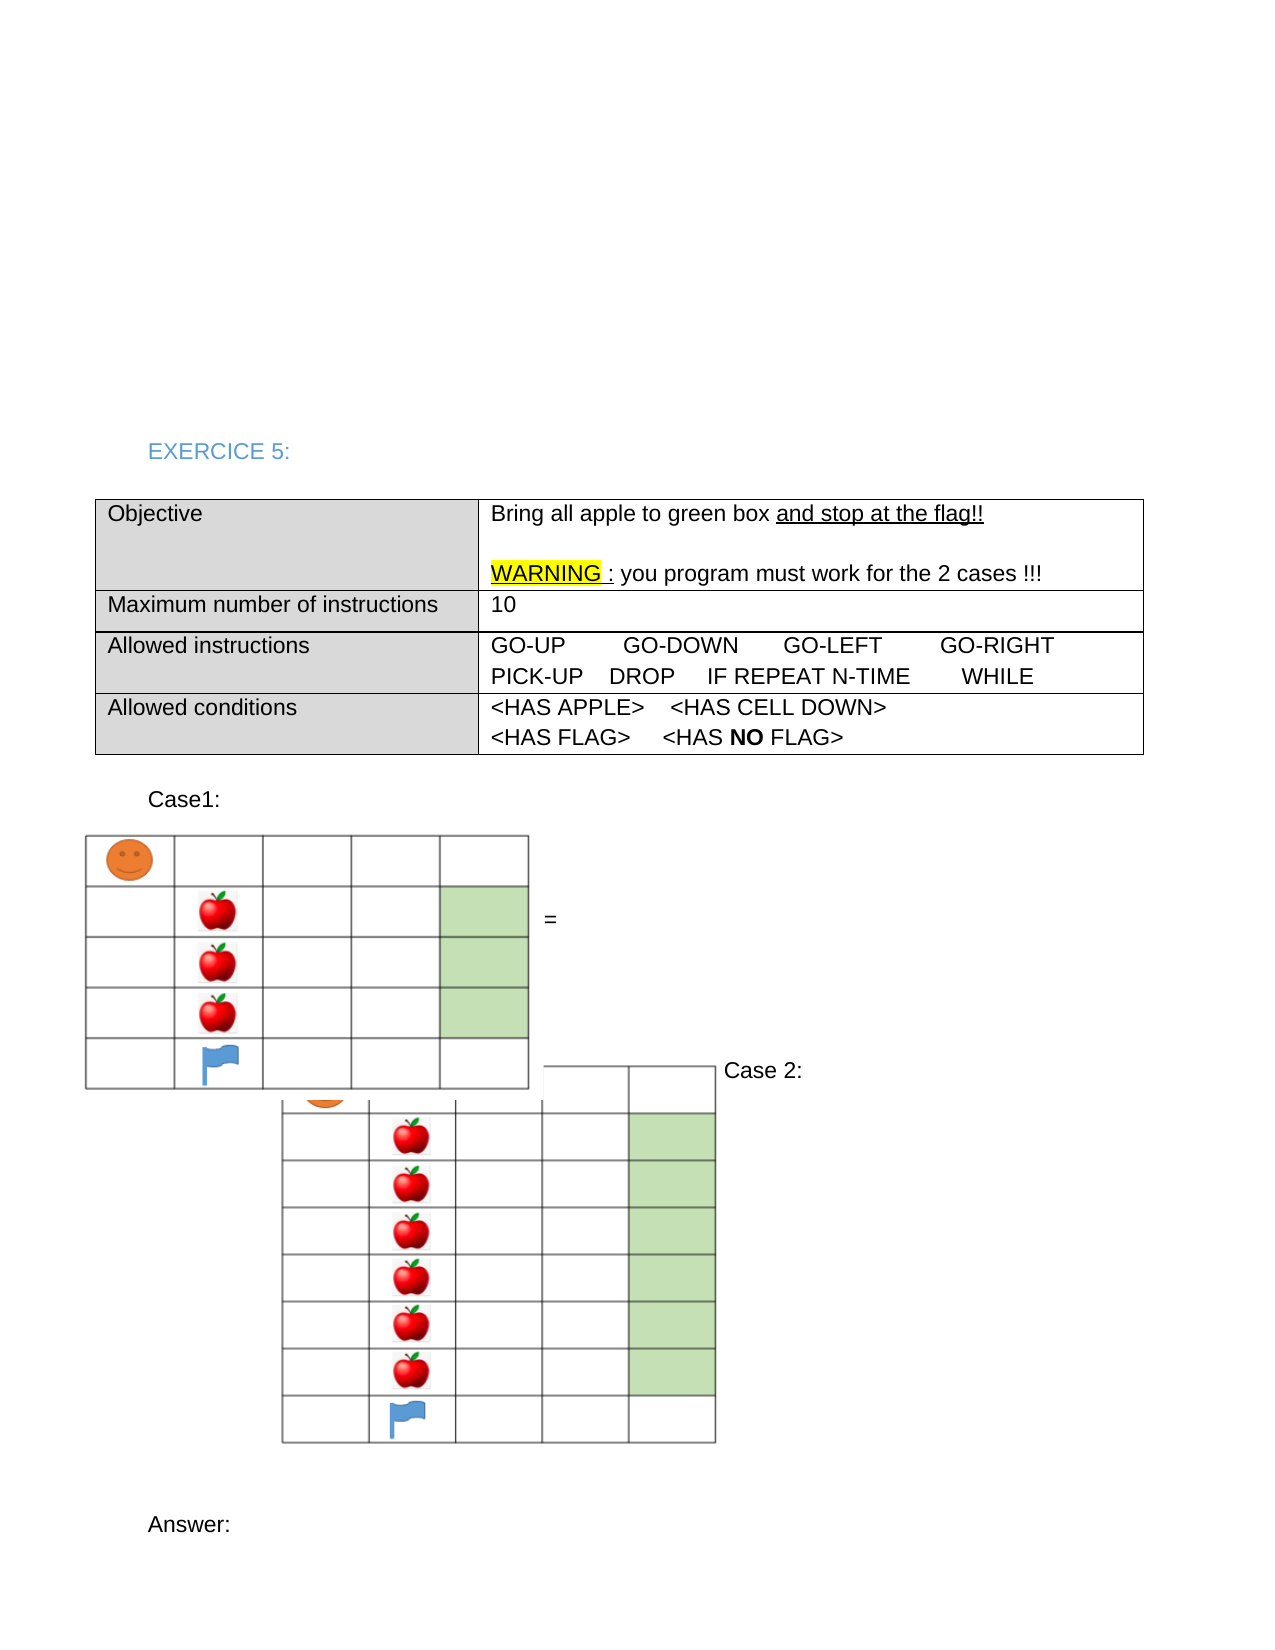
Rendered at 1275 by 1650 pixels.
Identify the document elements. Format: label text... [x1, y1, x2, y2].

table_header Objective [96, 500, 478, 590]
table_cell Maximum number of instructions [96, 591, 478, 631]
text = [544, 906, 1127, 933]
text Case1: [148, 786, 1127, 812]
table_header Bring all apple to green box and stop at the flag!! WARNING : you program must work for the 2 cases !!! [479, 500, 1143, 590]
text Case 2: [544, 1057, 1127, 1084]
table_cell Allowed instructions [96, 633, 478, 693]
table_cell Allowed conditions [96, 694, 478, 754]
table_cell 10 [479, 591, 1143, 631]
text Answer: [148, 1511, 1127, 1537]
table_cell GO-UP GO-DOWN GO-LEFT GO-RIGHT PICK-UP DROP IF REPEAT N-TIME WHILE [479, 633, 1143, 693]
table_cell <HAS APPLE> <HAS CELL DOWN> <HAS FLAG> <HAS NO FLAG> [479, 694, 1143, 754]
text EXERCICE 5: [148, 438, 1127, 464]
